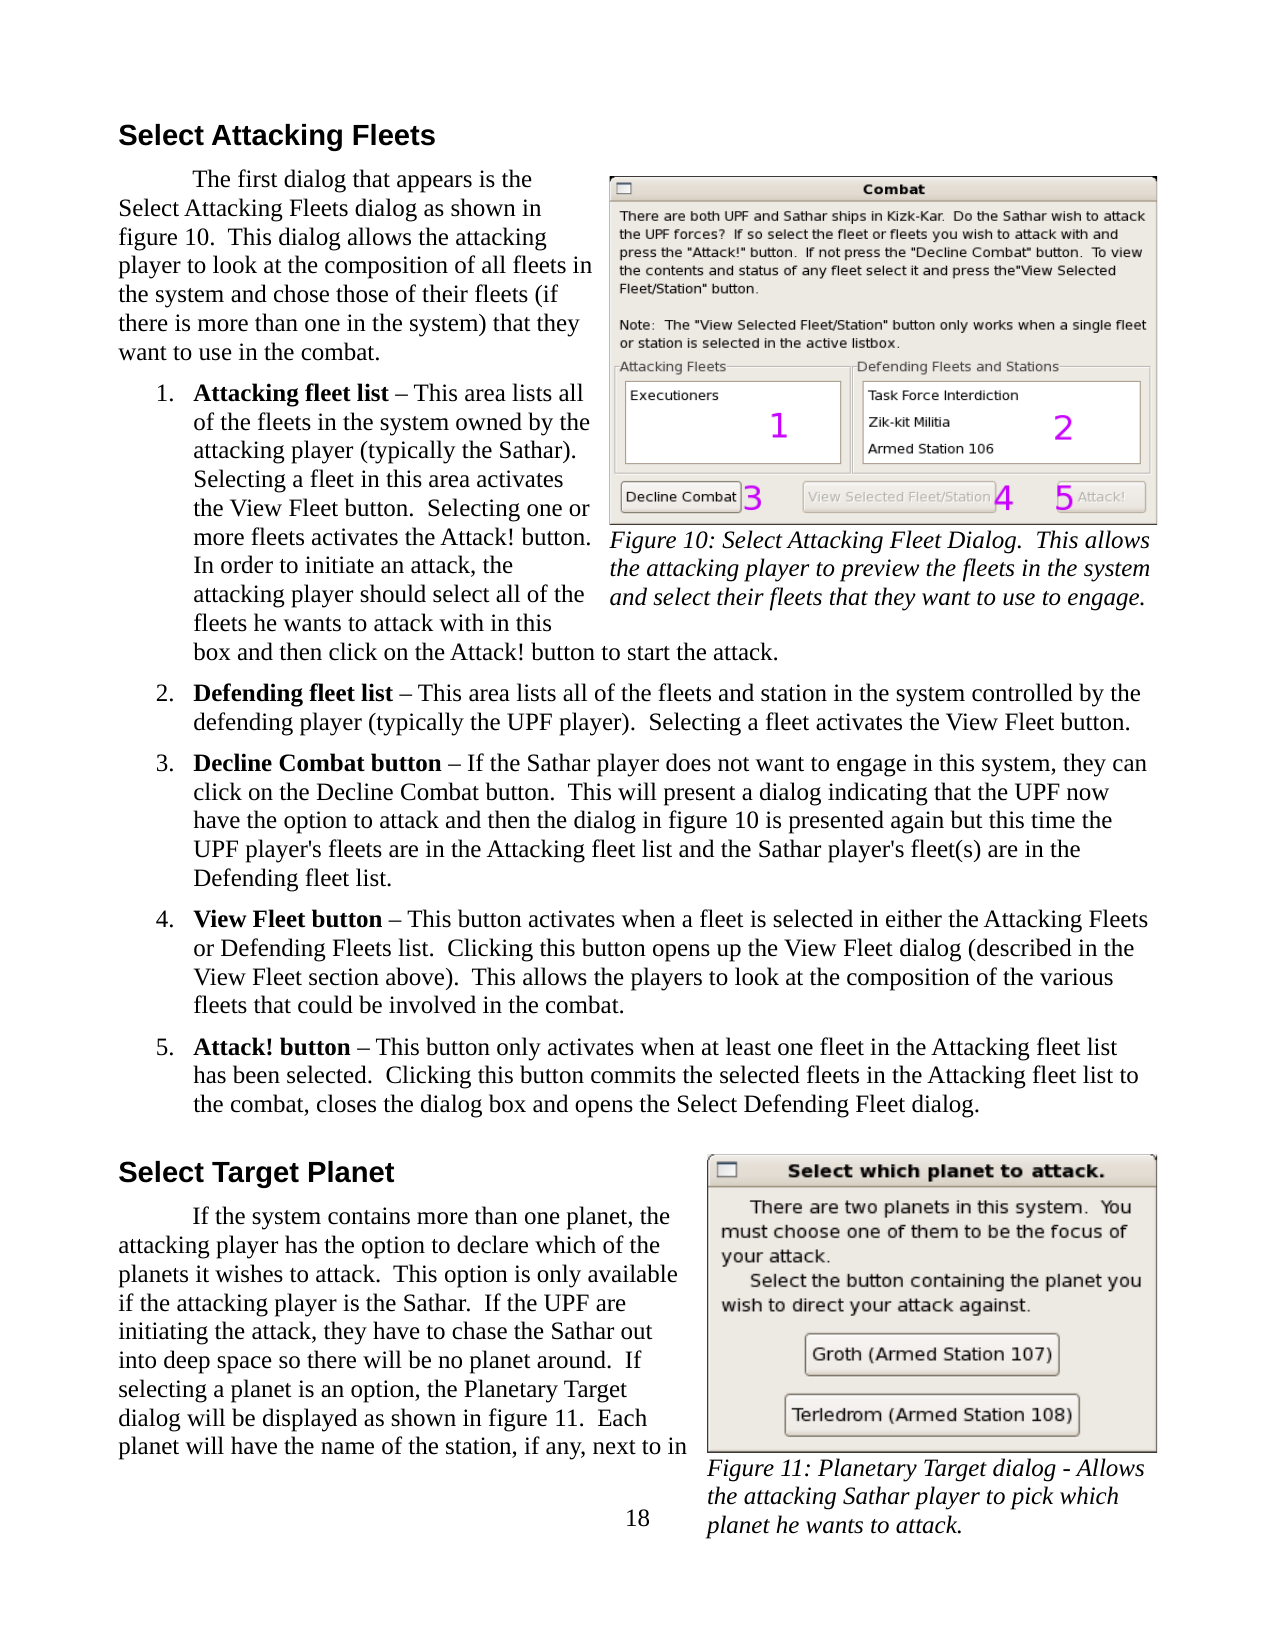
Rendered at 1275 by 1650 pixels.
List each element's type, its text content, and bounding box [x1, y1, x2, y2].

list View Fleet button – This button activates when a fleet is selected in either the Attacking Fleets or Defending Fleets list. Clicking this button opens up the View Fleet dialog (described in the View Fleet section above). This allows the players to look at the composition of the various fleets that could be involved in the combat. [156, 904, 1157, 1019]
text Figure 11: Planetary Target dialog - Allows the attacking Sathar player to pick which planet he wants to attack. [707, 1453, 1157, 1539]
subtitle Select Attacking Fleets [118, 118, 1157, 152]
list Defending fleet list – This area lists all of the fleets and station in the system controlled by the defending player (typically the UPF player). Selecting a fleet activates the View Fleet button. [156, 678, 1157, 735]
text Figure 10: Select Attacking Fleet Dialog. This allows the attacking player to preview the fleets in the system and select their fleets that they want to use to engage. [609, 525, 1157, 611]
list Attacking fleet list – This area lists all of the fleets in the system owned by the attacking player (typically the Sathar). Selecting a fleet in this area activates the View Fleet button. Selecting one or more fleets activates the Attack! button. In order to initiate an attack, the attacking player should select all of the fleets he wants to attack with in this box and then click on the Attack! button to start the attack. [156, 378, 1157, 665]
subtitle Select Target Planet [118, 1155, 707, 1189]
text The first dialog that appears is the Select Attacking Fleets dialog as shown in figure 10. This dialog allows the attacking player to look at the composition of all fleets in the system and chose those of their fleets (if there is more than one in the system) that they want to use in the combat. [118, 164, 1157, 365]
list Attack! button – This button only activates when at least one fleet in the Attacking fleet list has been selected. Clicking this button commits the selected fleets in the Attacking fleet list to the combat, closes the dialog box and opens the Select Defending Fleet dialog. [156, 1032, 1157, 1118]
text If the system contains more than one planet, the attacking player has the option to declare which of the planets it wishes to attack. This option is only available if the attacking player is the Sathar. If the UPF are initiating the attack, they have to chase the Sathar out into deep space so there will be no planet around. If selecting a planet is an option, the Planetary Target dialog will be displayed as shown in figure 11. Each planet will have the name of the station, if any, next to in [118, 1201, 707, 1460]
list Decline Combat button – If the Sathar player does not want to engage in this system, they can click on the Decline Combat button. This will present a dialog indicating that the UPF now have the option to attack and then the dialog in figure 10 is presented again but this time the UPF player's fleets are in the Attacking fleet list and the Sathar player's fleet(s) are in the Defending fleet list. [156, 748, 1157, 892]
picture [707, 1154, 1158, 1453]
picture [609, 176, 1158, 525]
